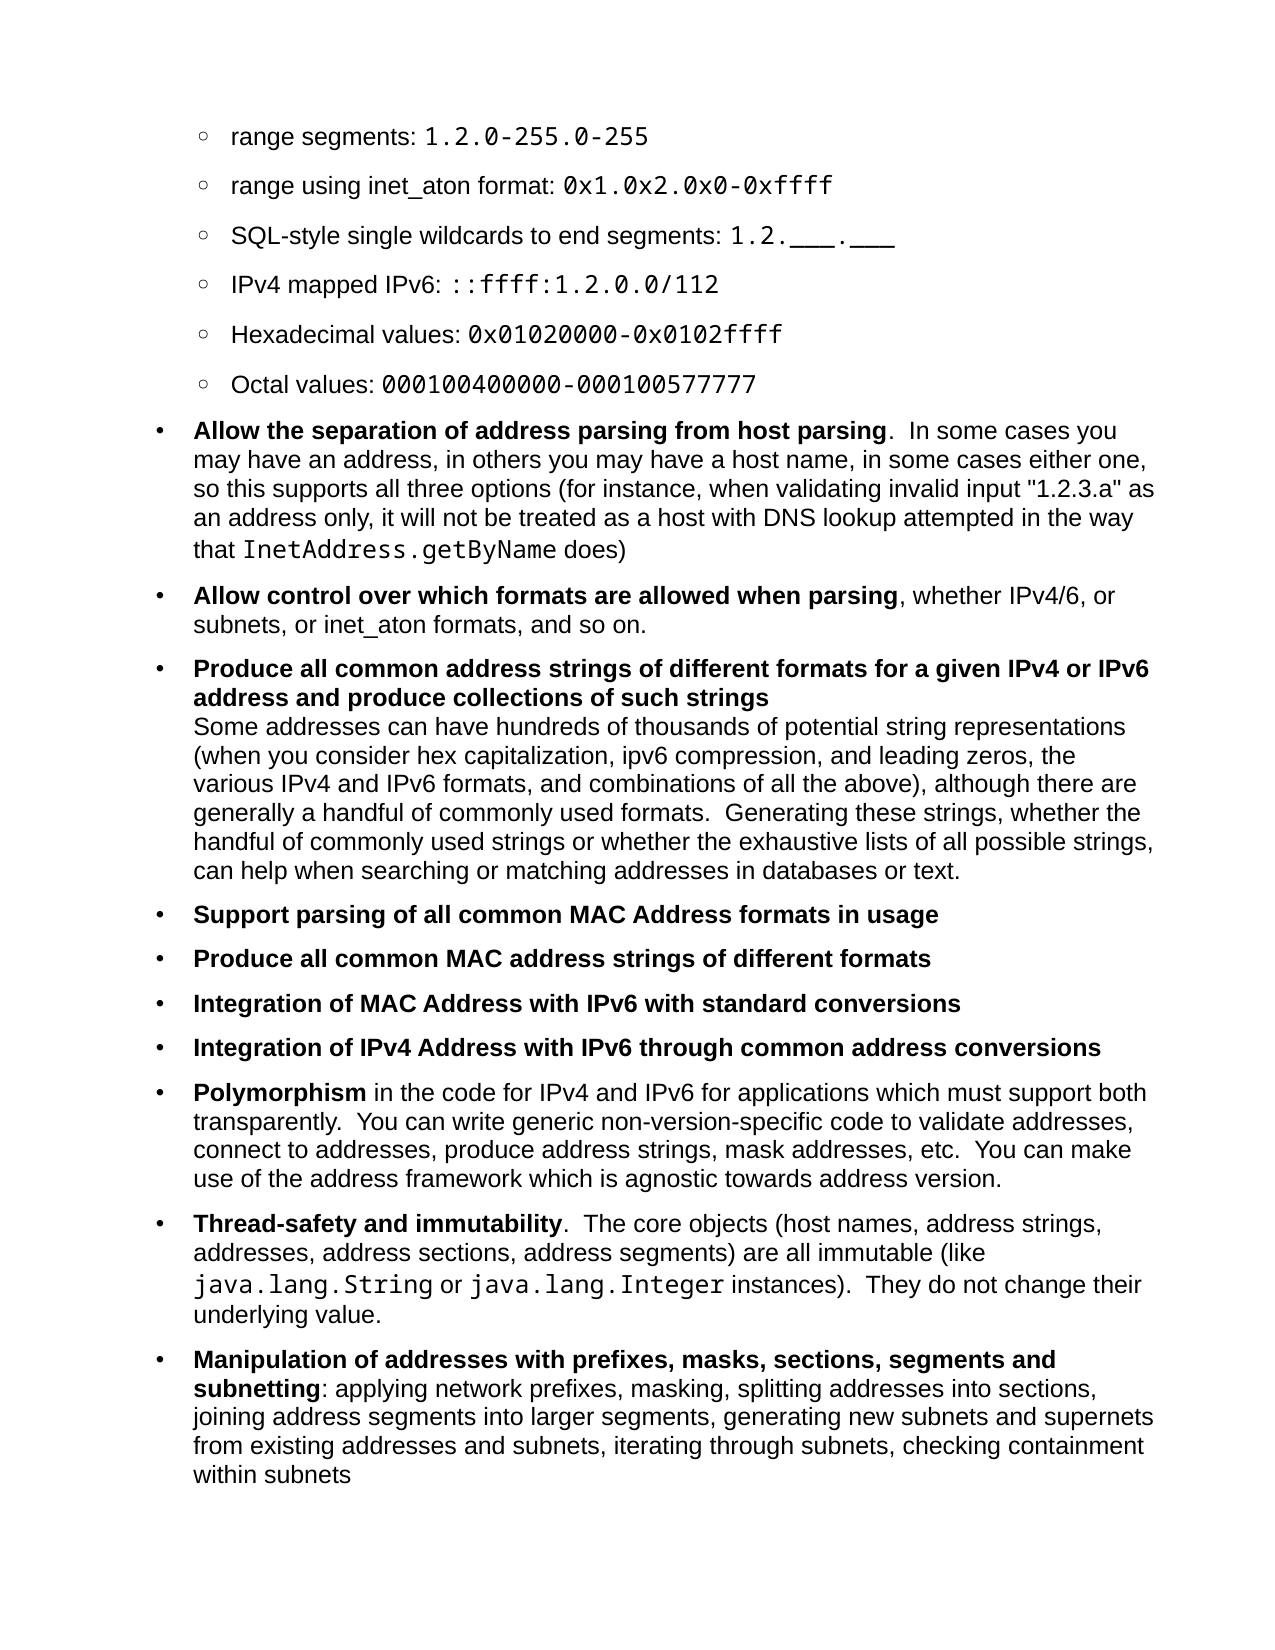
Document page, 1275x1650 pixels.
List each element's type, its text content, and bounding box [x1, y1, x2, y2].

list Integration of IPv4 Address with IPv6 through common address conversions [156, 1033, 1157, 1062]
list Produce all common address strings of different formats for a given IPv4 or IPv6 address and produce collections of such strings Some addresses can have hundreds of thousands of potential string representations (when you consider hex capitalization, ipv6 compression, and leading zeros, the various IPv4 and IPv6 formats, and combinations of all the above), although there are generally a handful of commonly used formats. Generating these strings, whether the handful of commonly used strings or whether the exhaustive lists of all possible strings, can help when searching or matching addresses in databases or text. [156, 654, 1157, 884]
list Octal values: 000100400000-000100577777 [193, 367, 1157, 401]
list SQL-style single wildcards to end segments: 1.2.___.___ [193, 217, 1157, 252]
list Allow the separation of address parsing from host parsing. In some cases you may have an address, in others you may have a host name, in some cases either one, so this supports all three options (for instance, when validating invalid input "1.2.3.a" as an address only, it will not be treated as a host with DNS lookup attempted in the way that InetAddress.getByName does) [156, 416, 1157, 565]
list Integration of MAC Address with IPv6 with standard conversions [156, 989, 1157, 1018]
list Manipulation of addresses with prefixes, masks, sections, segments and subnetting: applying network prefixes, masking, splitting addresses into sections, joining address segments into larger segments, generating new subnets and supernets from existing addresses and subnets, iterating through subnets, checking containment within subnets [156, 1345, 1157, 1488]
list Produce all common MAC address strings of different formats [156, 944, 1157, 973]
list Hexadecimal values: 0x01020000-0x0102ffff [193, 317, 1157, 351]
list range using inet_aton format: 0x1.0x2.0x0-0xffff [193, 168, 1157, 202]
list range segments: 1.2.0-255.0-255 [193, 118, 1157, 152]
list Thread-safety and immutability. The core objects (host names, address strings, addresses, address sections, address segments) are all immutable (like java.lang.String or java.lang.Integer instances). They do not change their underlying value. [156, 1209, 1157, 1329]
list IPv4 mapped IPv6: ::ffff:1.2.0.0/112 [193, 267, 1157, 301]
list Support parsing of all common MAC Address formats in usage [156, 900, 1157, 929]
list Allow control over which formats are allowed when parsing, whether IPv4/6, or subnets, or inet_aton formats, and so on. [156, 581, 1157, 639]
list Polymorphism in the code for IPv4 and IPv6 for applications which must support both transparently. You can write generic non-version-specific code to validate addresses, connect to addresses, produce address strings, mask addresses, etc. You can make use of the address framework which is agnostic towards address version. [156, 1078, 1157, 1193]
